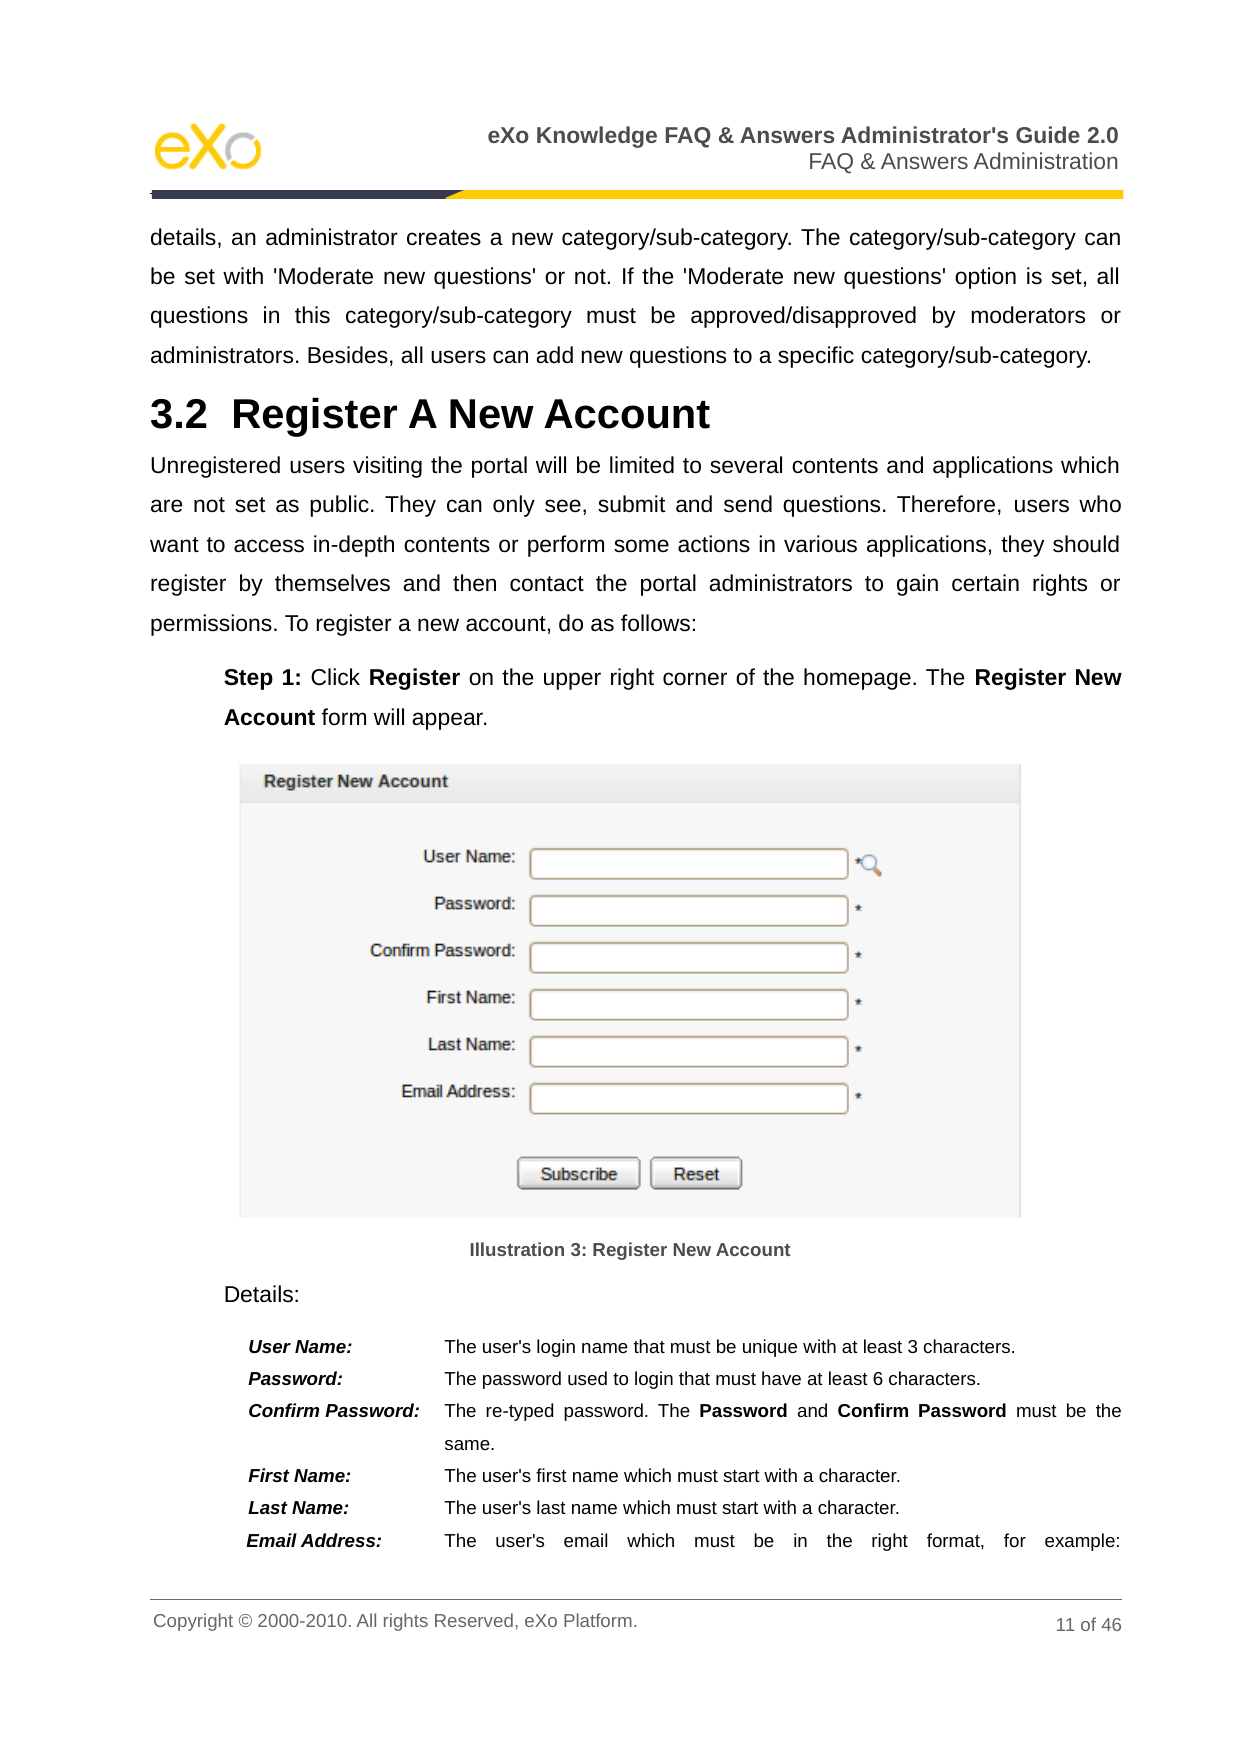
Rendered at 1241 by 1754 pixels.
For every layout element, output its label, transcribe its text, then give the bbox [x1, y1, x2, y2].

picture [151, 190, 1124, 199]
text Illustration 3: Register New Account [239, 1218, 1021, 1261]
text Last Name: The user's last name which must start with a character. [248, 1497, 1122, 1519]
text Email Address: The user's email which must be in the right format, for example: [246, 1529, 1122, 1551]
picture [239, 764, 1021, 1218]
text Password: The password used to login that must have at least 6 characters. [248, 1368, 1122, 1389]
text Unregistered users visiting the portal will be limited to several contents and applications which are not set as public. They can only see, submit and send questions. Therefore, users who want to access in-depth contents or perform some actions in various applications, they should register by themselves and then contact the portal administrators to gain certain rights or permissions. To register a new account, do as follows: [150, 452, 1122, 636]
text User Name: The user's login name that must be unique with at least 3 characters. [248, 1336, 1122, 1357]
text Confirm Password: The re-typed password. The Password and Confirm Password must be the same. [248, 1400, 1122, 1454]
text Step 1: Click Register on the upper right corner of the homepage. The Register New Account form will appear. [223, 664, 1122, 730]
text Details: [150, 766, 1122, 1307]
subtitle Register A New Account [150, 389, 1122, 437]
text First Name: The user's first name which must start with a character. [248, 1465, 1122, 1486]
picture [155, 123, 262, 170]
text details, an administrator creates a new category/sub-category. The category/sub-category can be set with 'Moderate new questions' or not. If the 'Moderate new questions' option is set, all questions in this category/sub-category must be approved/disapproved by moderators or administrators. Besides, all users can add new questions to a specific category/sub-category. [150, 223, 1122, 368]
